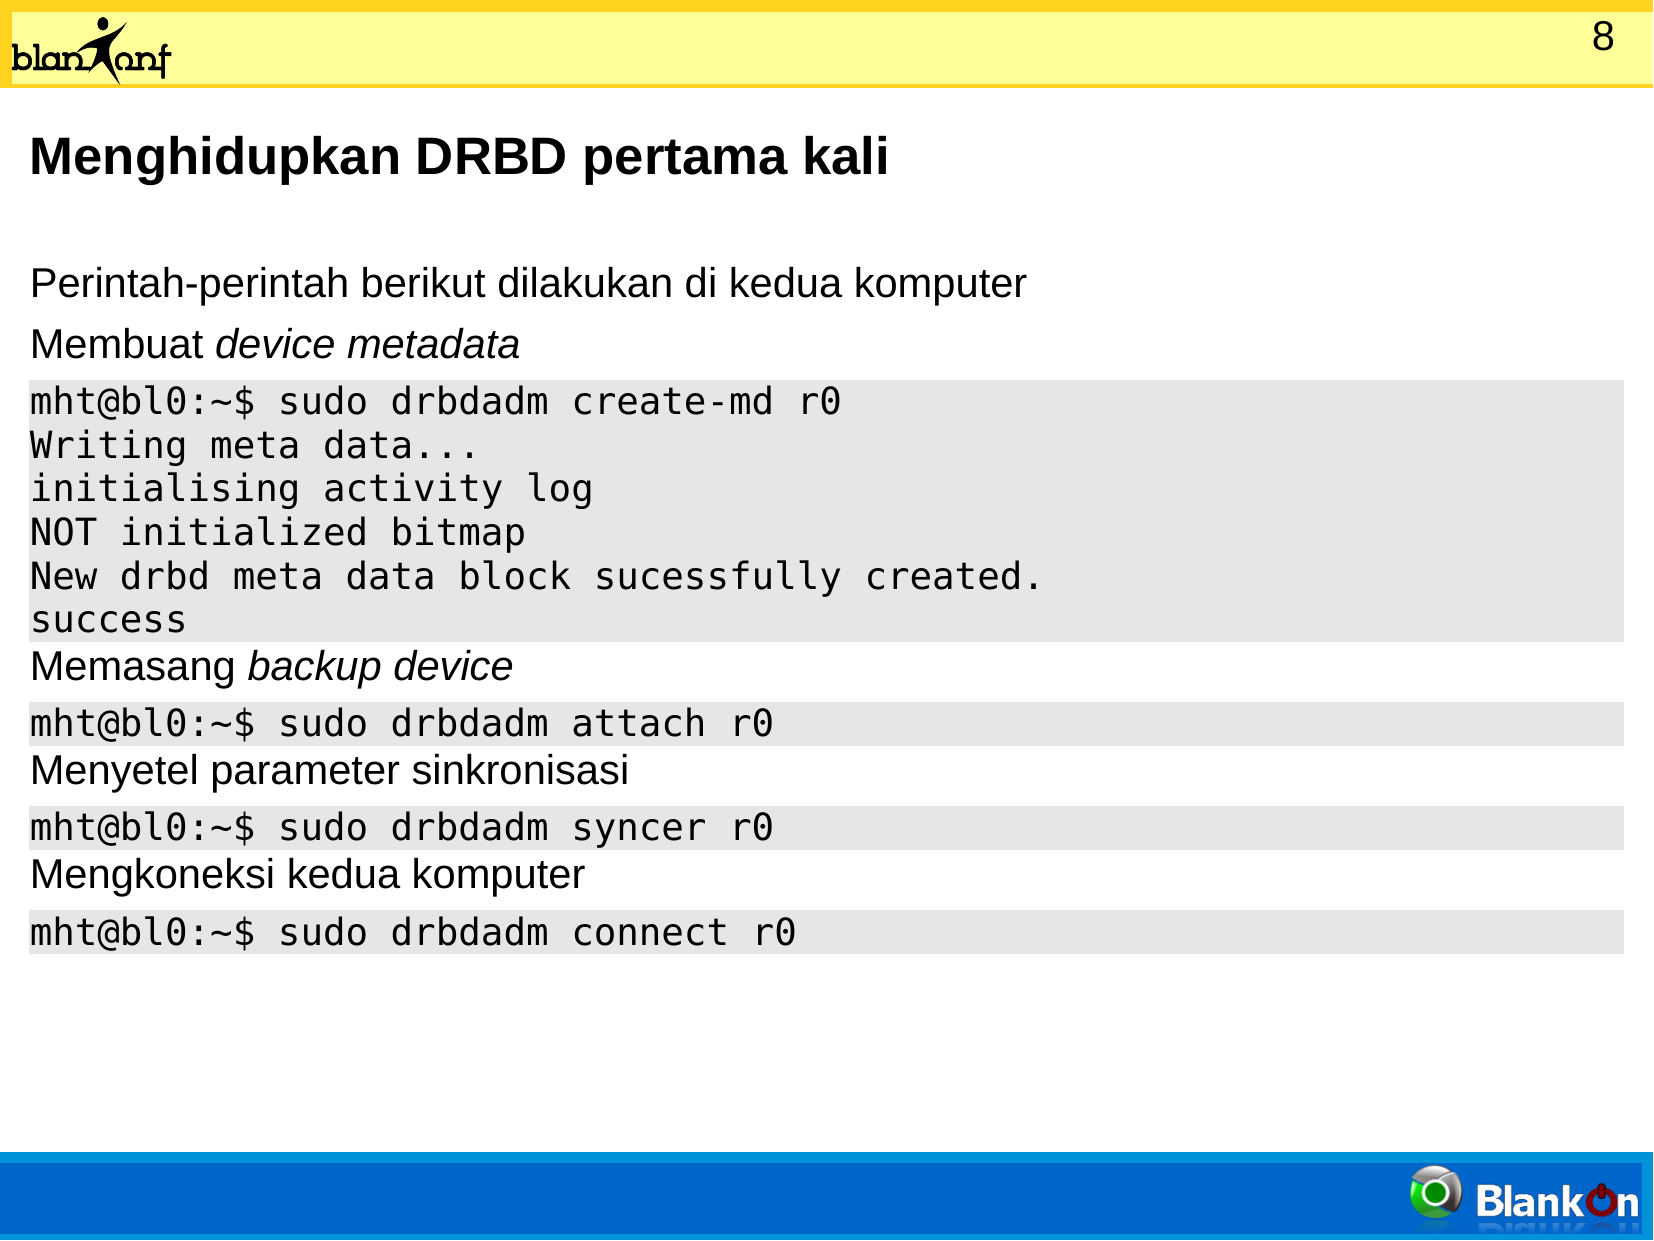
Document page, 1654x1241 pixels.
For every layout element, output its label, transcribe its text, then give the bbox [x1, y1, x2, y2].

picture [11, 17, 172, 85]
text New drbd meta data block sucessfully created. [29, 554, 1624, 598]
text Membuat device metadata [29, 319, 1624, 367]
text mht@bl0:~$ sudo drbdadm connect r0 [29, 910, 1624, 954]
text mht@bl0:~$ sudo drbdadm create-md r0 [29, 380, 1624, 423]
text mht@bl0:~$ sudo drbdadm syncer r0 [29, 806, 1624, 850]
text Perintah-perintah berikut dilakukan di kedua komputer [29, 259, 1624, 307]
text NOT initialized bitmap [29, 511, 1624, 554]
text Menyetel parameter sinkronisasi [29, 746, 1624, 793]
text mht@bl0:~$ sudo drbdadm attach r0 [29, 702, 1624, 746]
text Memasang backup device [29, 642, 1624, 689]
text Mengkoneksi kedua komputer [29, 850, 1624, 898]
subtitle Menghidupkan DRBD pertama kali [29, 125, 1624, 186]
text success [29, 598, 1624, 642]
text initialising activity log [29, 467, 1624, 511]
picture [1405, 1164, 1641, 1233]
text Writing meta data... [29, 423, 1624, 467]
